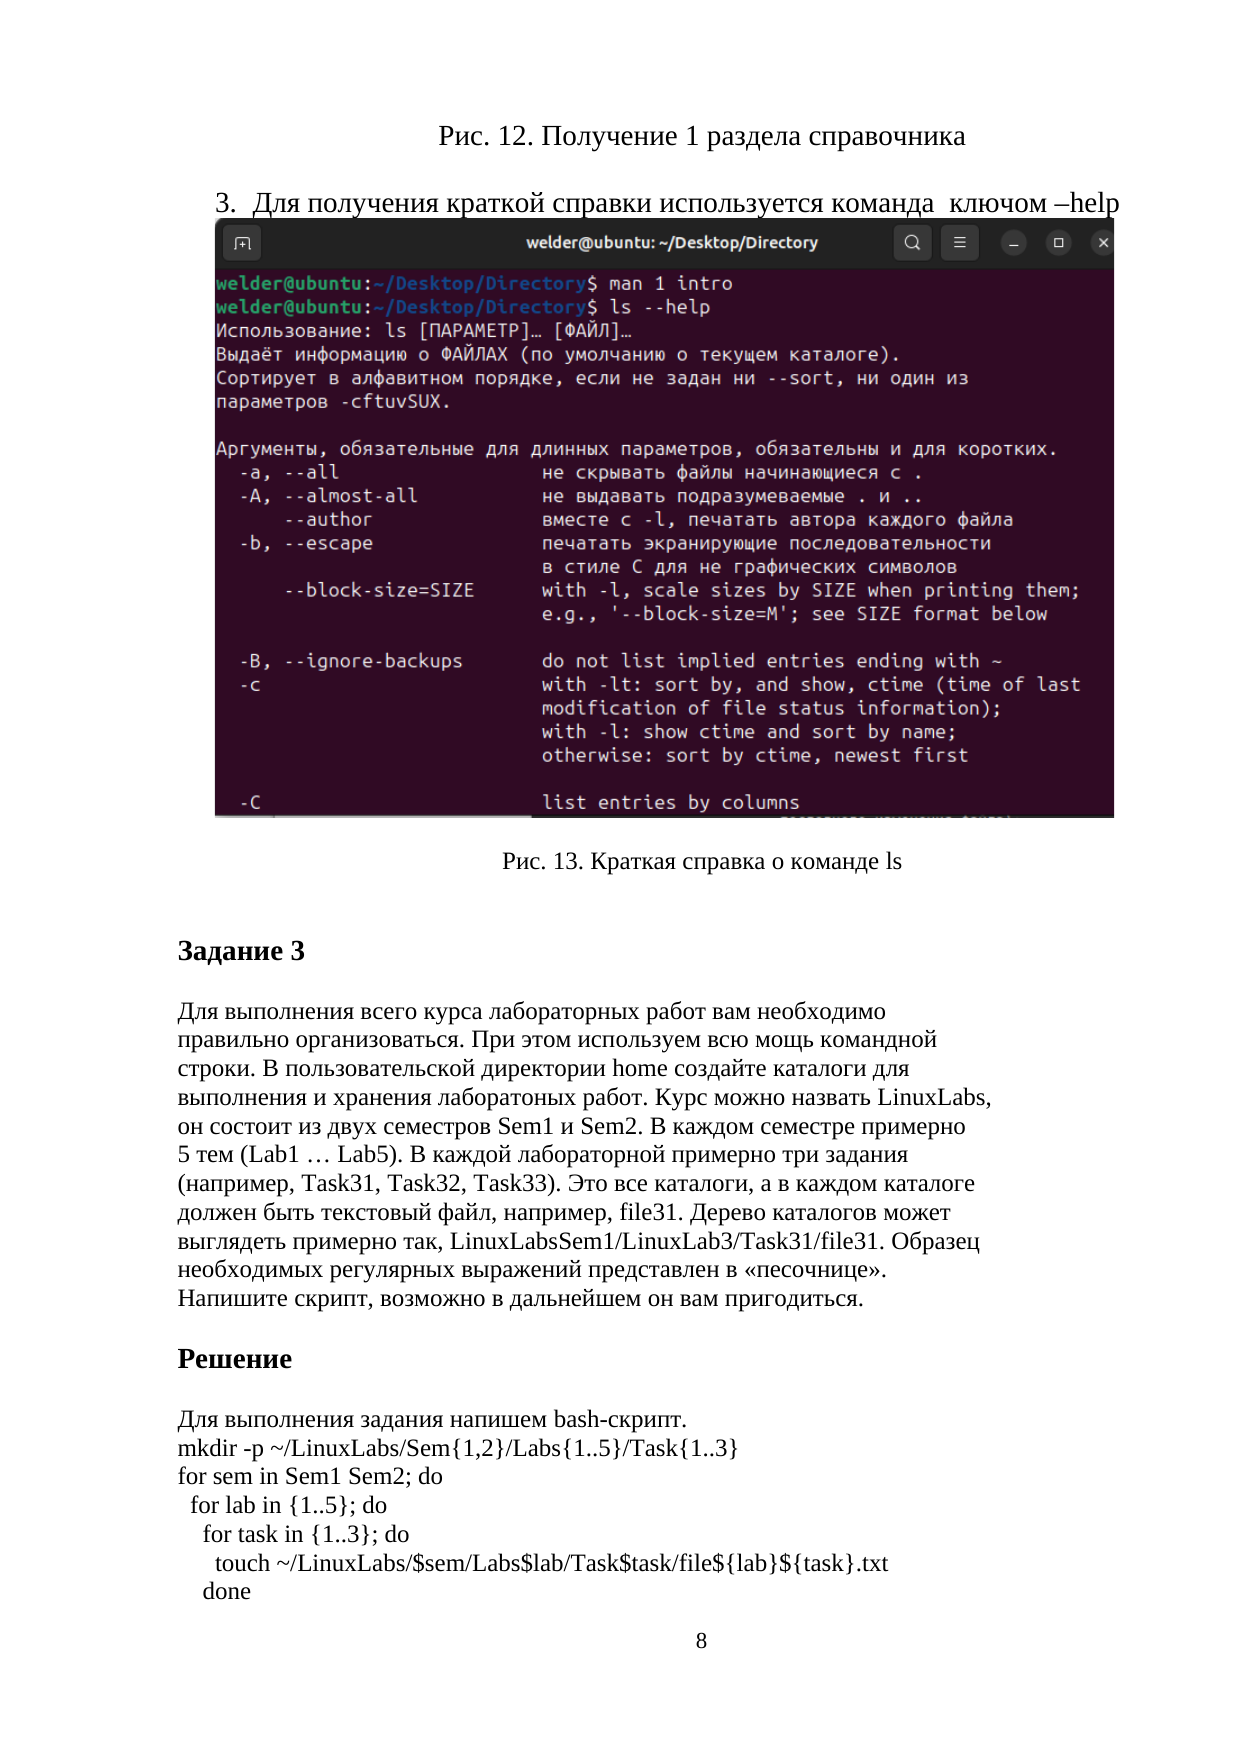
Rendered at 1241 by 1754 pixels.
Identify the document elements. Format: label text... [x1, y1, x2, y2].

text Рис. 13. Краткая справка о команде ls [252, 846, 1152, 875]
text он состоит из двух семестров Sem1 и Sem2. В каждом семестре примерно [177, 1111, 1152, 1139]
text выполнения и хранения лаборатоных работ. Курс можно назвать LinuxLabs, [177, 1082, 1152, 1111]
text Решение [177, 1341, 1152, 1375]
text необходимых регулярных выражений представлен в «песочнице». [177, 1254, 1152, 1283]
text правильно организоваться. При этом используем всю мощь командной [177, 1024, 1152, 1053]
text (например, Task31, Task32, Task33). Это все каталоги, а в каждом каталоге [177, 1168, 1152, 1197]
text Задание 3 [177, 933, 1152, 967]
text Напишите скрипт, возможно в дальнейшем он вам пригодиться. [177, 1283, 1152, 1312]
text Для выполнения всего курса лабораторных работ вам необходимо [177, 996, 1152, 1024]
picture [214, 218, 1115, 818]
text Рис. 12. Получение 1 раздела справочника [252, 118, 1152, 152]
text done [177, 1576, 1152, 1605]
text for sem in Sem1 Sem2; do [177, 1461, 1152, 1490]
text должен быть текстовый файл, например, file31. Дерево каталогов может [177, 1197, 1152, 1226]
text mkdir -p ~/LinuxLabs/Sem{1,2}/Labs{1..5}/Task{1..3} [177, 1433, 1152, 1461]
text строки. В пользовательской директории home создайте каталоги для [177, 1053, 1152, 1082]
text for lab in {1..5}; do [177, 1490, 1152, 1519]
list Для получения краткой справки используется команда ключом –help [215, 185, 1152, 219]
text for task in {1..3}; do [177, 1519, 1152, 1548]
text выглядеть примерно так, LinuxLabsSem1/LinuxLab3/Task31/file31. Образец [177, 1226, 1152, 1254]
text Для выполнения задания напишем bash-скрипт. [177, 1404, 1152, 1433]
text touch ~/LinuxLabs/$sem/Labs$lab/Task$task/file${lab}${task}.txt [177, 1548, 1152, 1576]
text 5 тем (Lab1 … Lab5). В каждой лабораторной примерно три задания [177, 1139, 1152, 1168]
